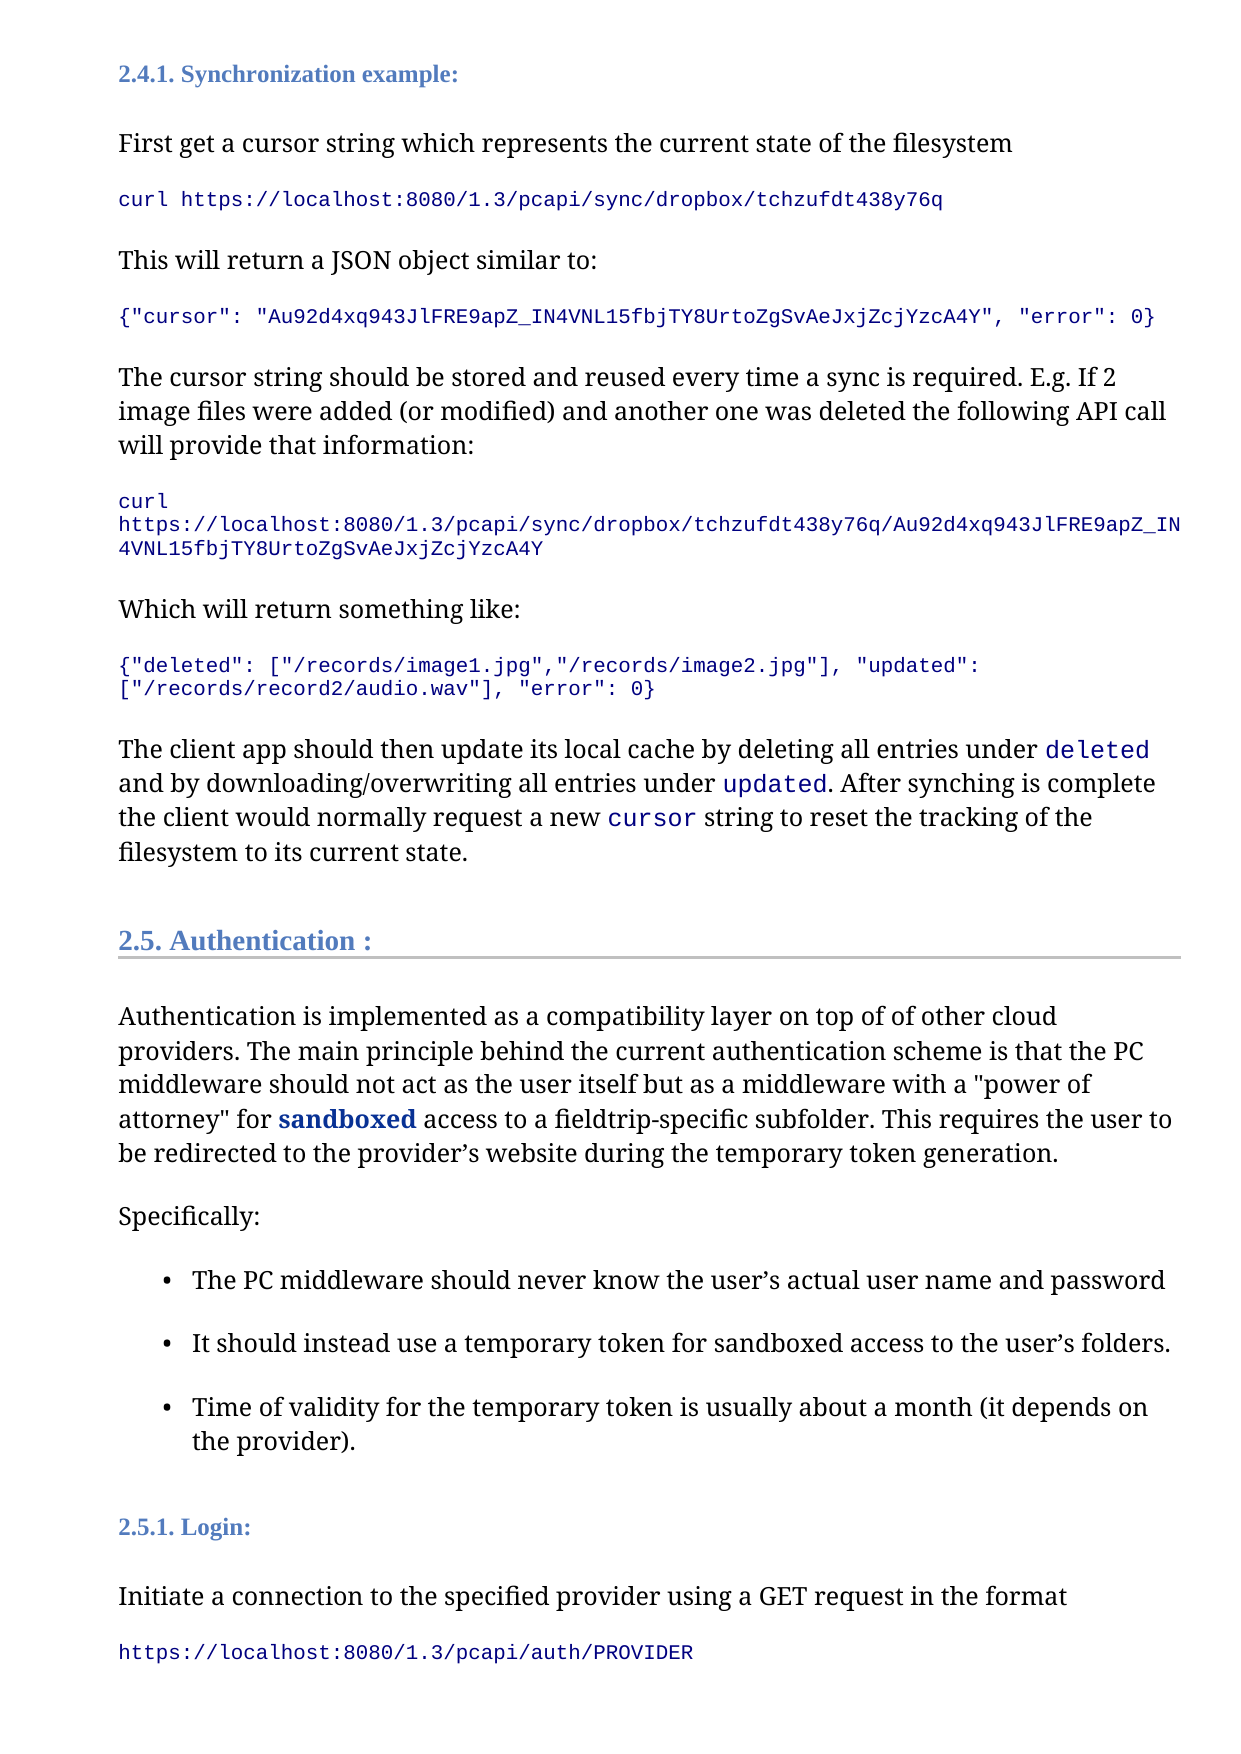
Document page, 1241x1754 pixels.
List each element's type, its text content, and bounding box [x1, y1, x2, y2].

text {"cursor": "Au92d4xq943JlFRE9apZ_IN4VNL15fbjTY8UrtoZgSvAeJxjZcjYzcA4Y", "error": 0} [118, 306, 1181, 330]
text curl https://localhost:8080/1.3/pcapi/sync/dropbox/tchzufdt438y76q [118, 189, 1181, 213]
text Which will return something like: [118, 591, 1181, 625]
list The PC middleware should never know the user’s actual user name and password [162, 1262, 1181, 1296]
text {"deleted": ["/records/image1.jpg","/records/image2.jpg"], "updated": ["/records/record2/audio.wav"], "error": 0} [118, 655, 1181, 702]
text Authentication is implemented as a compatibility layer on top of of other cloud providers. The main principle behind the current authentication scheme is that the PC middleware should not act as the user itself but as a middleware with a "power of attorney" for sandboxed access to a fieldtrip-specific subfolder. This requires the user to be redirected to the provider’s website during the temporary token generation. [118, 999, 1181, 1169]
subtitle 2.5. Authentication : [118, 923, 1181, 956]
text https://localhost:8080/1.3/pcapi/auth/PROVIDER [118, 1642, 1181, 1666]
list It should instead use a temporary token for sandboxed access to the user’s folders. [162, 1326, 1181, 1360]
text First get a cursor string which represents the current state of the filesystem [118, 126, 1181, 160]
subtitle 2.5.1. Login: [118, 1512, 1181, 1541]
text Specifically: [118, 1199, 1181, 1233]
text This will return a JSON object similar to: [118, 242, 1181, 277]
list Time of validity for the temporary token is usually about a month (it depends on the provider). [162, 1389, 1181, 1458]
subtitle 2.4.1. Synchronization example: [118, 59, 1181, 88]
text curl https://localhost:8080/1.3/pcapi/sync/dropbox/tchzufdt438y76q/Au92d4xq943JlFRE9apZ_IN4VNL15fbjTY8UrtoZgSvAeJxjZcjYzcA4Y [118, 491, 1181, 562]
text The client app should then update its local cache by deleting all entries under deleted and by downloading/overwriting all entries under updated. After synching is complete the client would normally request a new cursor string to reset the tracking of the filesystem to its current state. [118, 732, 1181, 868]
text Initiate a connection to the specified provider using a GET request in the format [118, 1579, 1181, 1613]
text The cursor string should be stored and reused every time a sync is required. E.g. If 2 image files were added (or modified) and another one was deleted the following API call will provide that information: [118, 359, 1181, 461]
